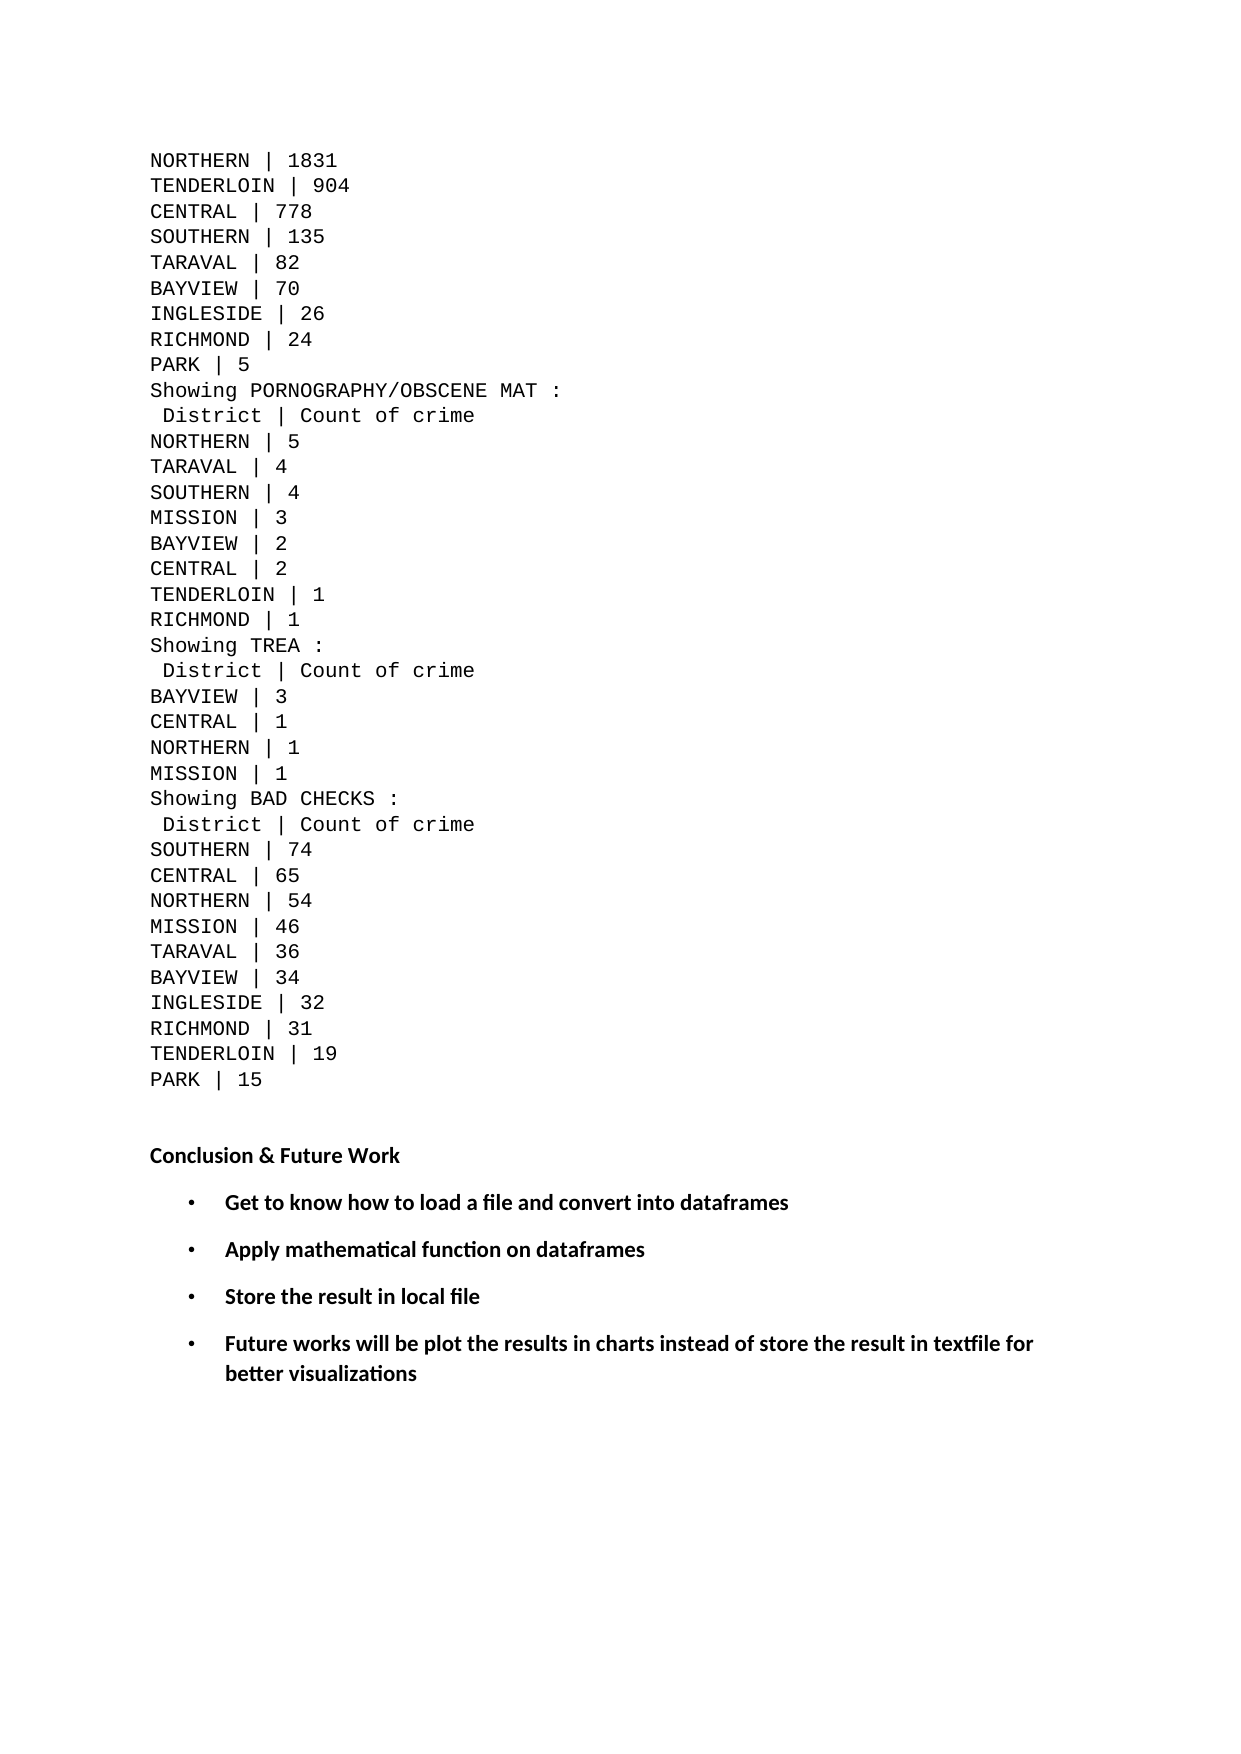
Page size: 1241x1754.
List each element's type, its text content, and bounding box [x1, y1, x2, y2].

text BAYVIEW | 2 [150, 533, 1090, 556]
text CENTRAL | 1 [150, 711, 1090, 735]
text SOUTHERN | 135 [150, 227, 1090, 250]
text NORTHERN | 1 [150, 737, 1090, 761]
text TENDERLOIN | 904 [150, 176, 1090, 199]
text BAYVIEW | 34 [150, 967, 1090, 990]
text CENTRAL | 2 [150, 558, 1090, 582]
text TARAVAL | 4 [150, 456, 1090, 480]
text PARK | 5 [150, 354, 1090, 378]
text MISSION | 1 [150, 762, 1090, 786]
text TENDERLOIN | 19 [150, 1043, 1090, 1067]
list Get to know how to load a file and convert into dataframes [187, 1188, 1090, 1216]
text NORTHERN | 5 [150, 431, 1090, 454]
text MISSION | 3 [150, 507, 1090, 531]
text TARAVAL | 36 [150, 941, 1090, 965]
text RICHMOND | 1 [150, 609, 1090, 633]
text RICHMOND | 31 [150, 1018, 1090, 1041]
text Conclusion & Future Work [150, 1141, 1090, 1169]
text CENTRAL | 65 [150, 864, 1090, 888]
text TENDERLOIN | 1 [150, 584, 1090, 607]
text District | Count of crime [150, 660, 1090, 684]
list Store the result in local file [187, 1282, 1090, 1310]
text NORTHERN | 54 [150, 890, 1090, 914]
text BAYVIEW | 70 [150, 278, 1090, 301]
text Showing BAD CHECKS : [150, 788, 1090, 812]
text SOUTHERN | 4 [150, 482, 1090, 505]
text District | Count of crime [150, 405, 1090, 429]
text NORTHERN | 1831 [150, 150, 1090, 174]
text CENTRAL | 778 [150, 201, 1090, 225]
text Showing PORNOGRAPHY/OBSCENE MAT : [150, 380, 1090, 403]
text District | Count of crime [150, 813, 1090, 837]
text BAYVIEW | 3 [150, 686, 1090, 709]
text PARK | 15 [150, 1069, 1090, 1092]
text SOUTHERN | 74 [150, 839, 1090, 863]
text INGLESIDE | 32 [150, 992, 1090, 1016]
list Apply mathematical function on dataframes [187, 1235, 1090, 1263]
text RICHMOND | 24 [150, 329, 1090, 352]
text INGLESIDE | 26 [150, 303, 1090, 327]
list Future works will be plot the results in charts instead of store the result in textfile for better visualizations [187, 1329, 1090, 1387]
text MISSION | 46 [150, 916, 1090, 939]
text Showing TREA : [150, 635, 1090, 658]
text TARAVAL | 82 [150, 252, 1090, 276]
